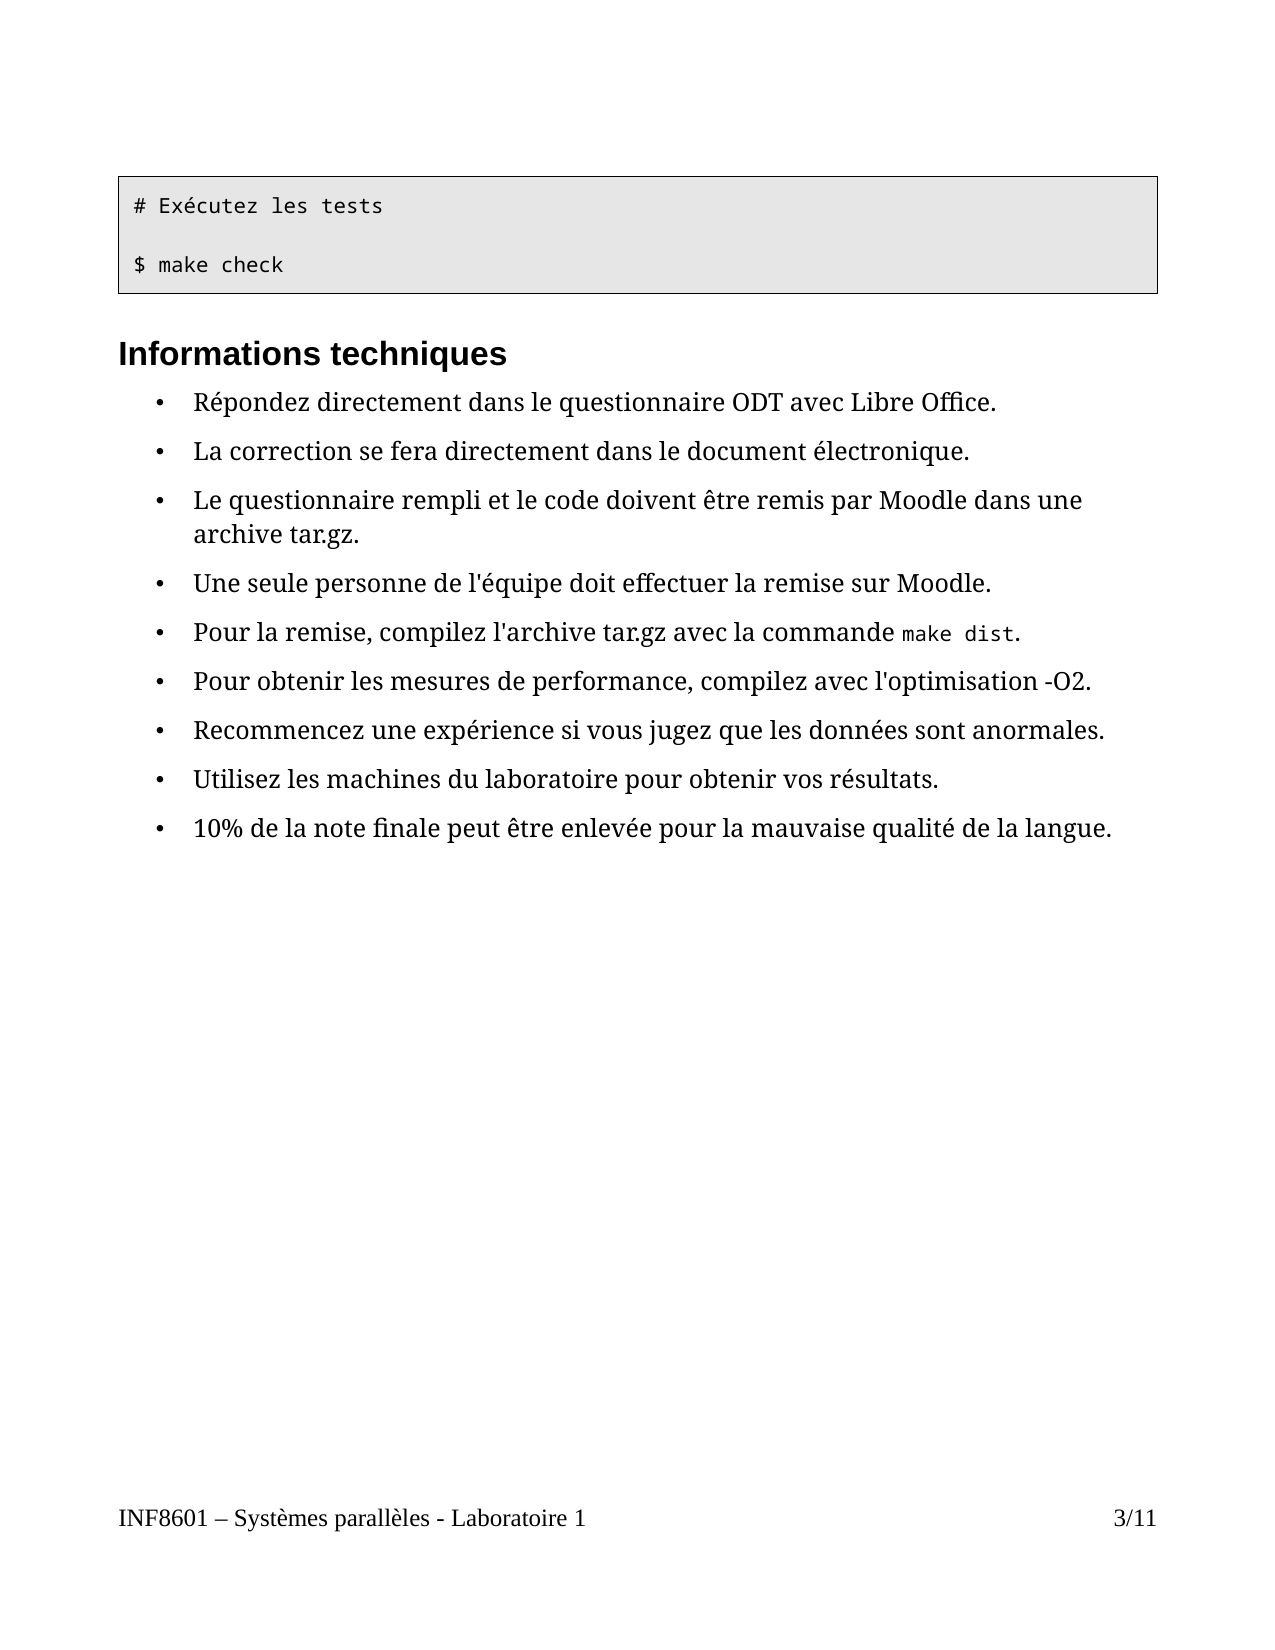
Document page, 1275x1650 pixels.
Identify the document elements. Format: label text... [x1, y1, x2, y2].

list 10% de la note finale peut être enlevée pour la mauvaise qualité de la langue. [156, 811, 1157, 845]
list Le questionnaire rempli et le code doivent être remis par Moodle dans une archive tar.gz. [156, 483, 1157, 551]
subtitle Informations techniques [118, 333, 1157, 372]
list Utilisez les machines du laboratoire pour obtenir vos résultats. [156, 762, 1157, 796]
list Pour obtenir les mesures de performance, compilez avec l'optimisation -O2. [156, 664, 1157, 698]
list Recommencez une expérience si vous jugez que les données sont anormales. [156, 713, 1157, 747]
text # Exécutez les tests [119, 177, 1157, 220]
text $ make check [119, 235, 1157, 293]
list La correction se fera directement dans le document électronique. [156, 434, 1157, 468]
list Pour la remise, compilez l'archive tar.gz avec la commande make dist. [156, 615, 1157, 649]
list Une seule personne de l'équipe doit effectuer la remise sur Moodle. [156, 566, 1157, 600]
list Répondez directement dans le questionnaire ODT avec Libre Office. [156, 384, 1157, 419]
